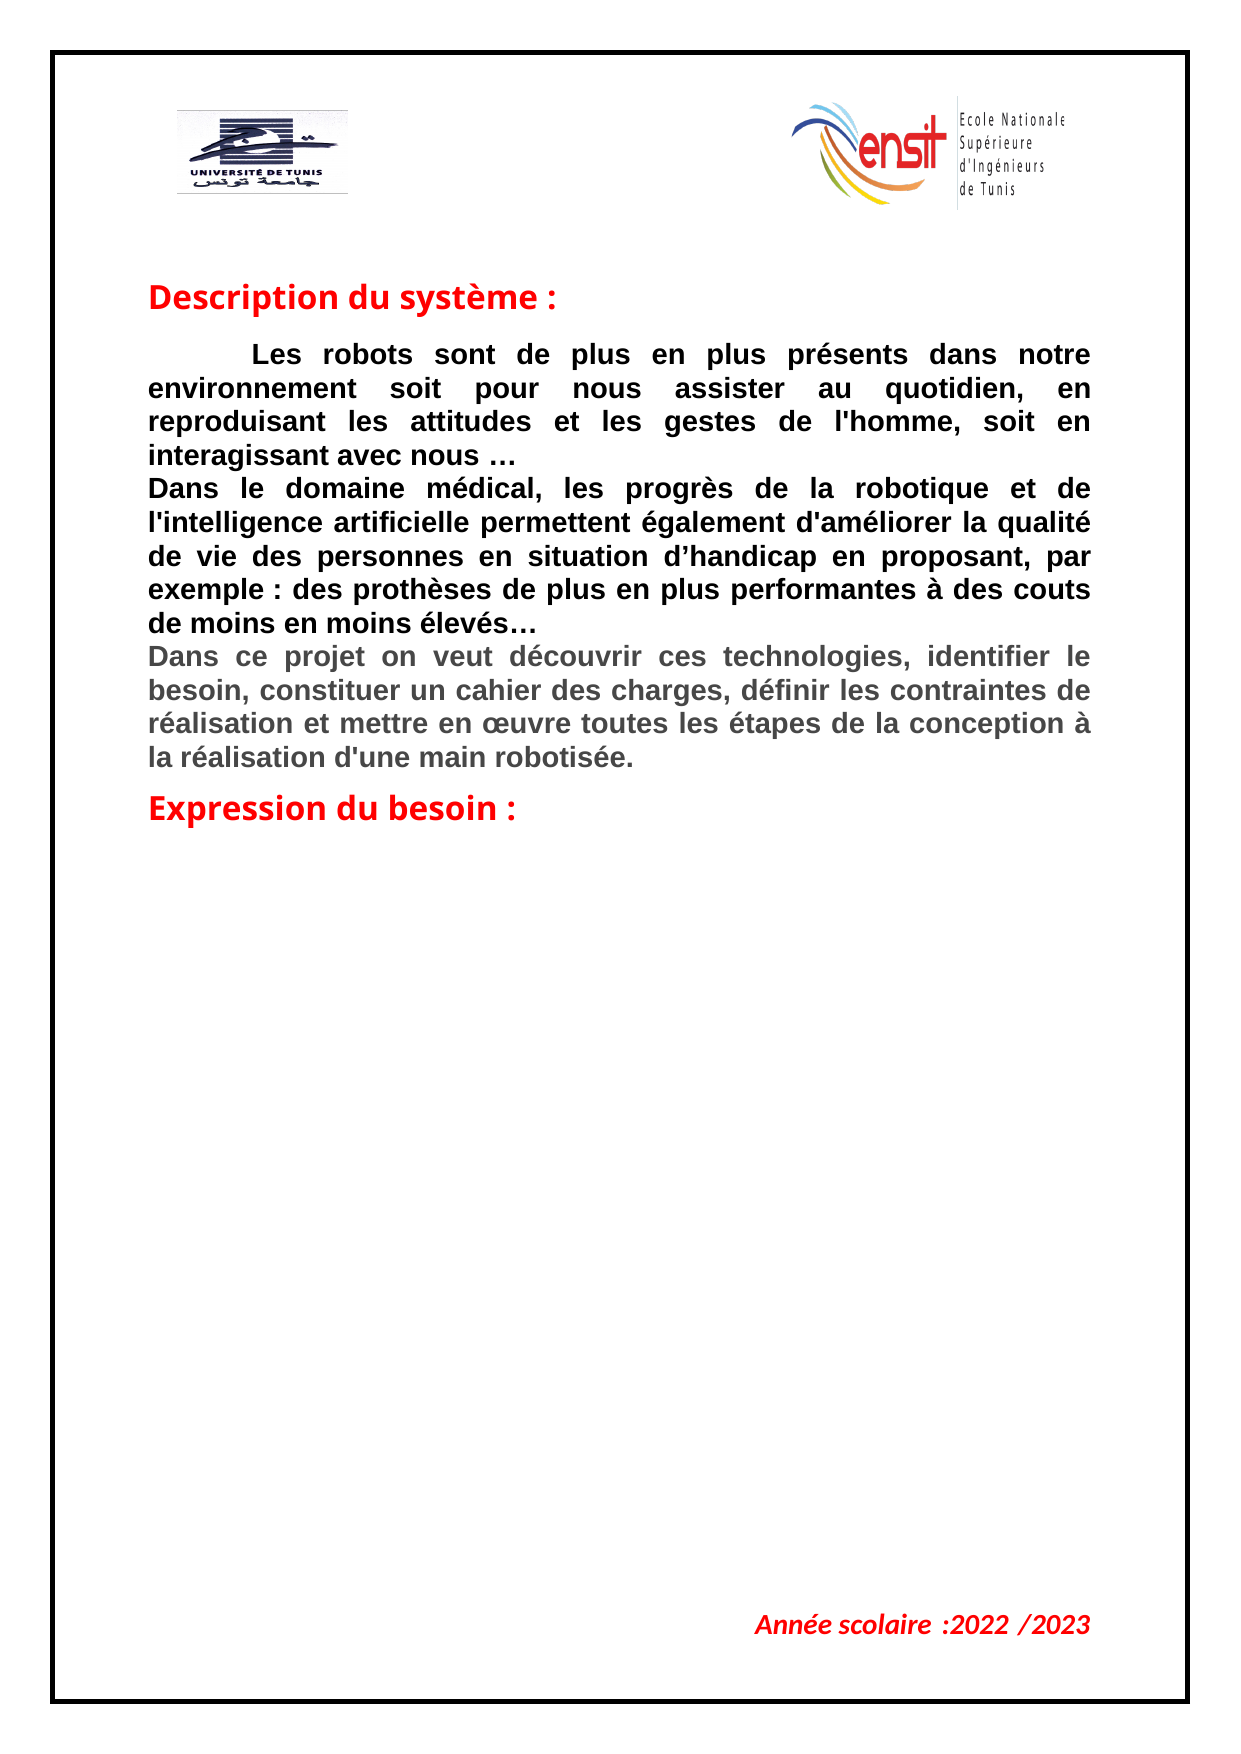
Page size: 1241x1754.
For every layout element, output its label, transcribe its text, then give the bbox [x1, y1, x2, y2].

text Les robots sont de plus en plus présents dans notre environnement soit pour nous assister au quotidien, en reproduisant les attitudes et les gestes de l'homme, soit en interagissant avec nous … [148, 337, 1093, 472]
text Dans ce projet on veut découvrir ces technologies, identifier le besoin, constituer un cahier des charges, définir les contraintes de réalisation et mettre en œuvre toutes les étapes de la conception à la réalisation d'une main robotisée. [148, 639, 1093, 773]
text Dans le domaine médical, les progrès de la robotique et de l'intelligence artificielle permettent également d'améliorer la qualité de vie des personnes en situation d’handicap en proposant, par exemple : des prothèses de plus en plus performantes à des couts de moins en moins élevés… [148, 472, 1093, 639]
text Expression du besoin : [148, 784, 1093, 830]
text Description du système : [148, 273, 1093, 319]
